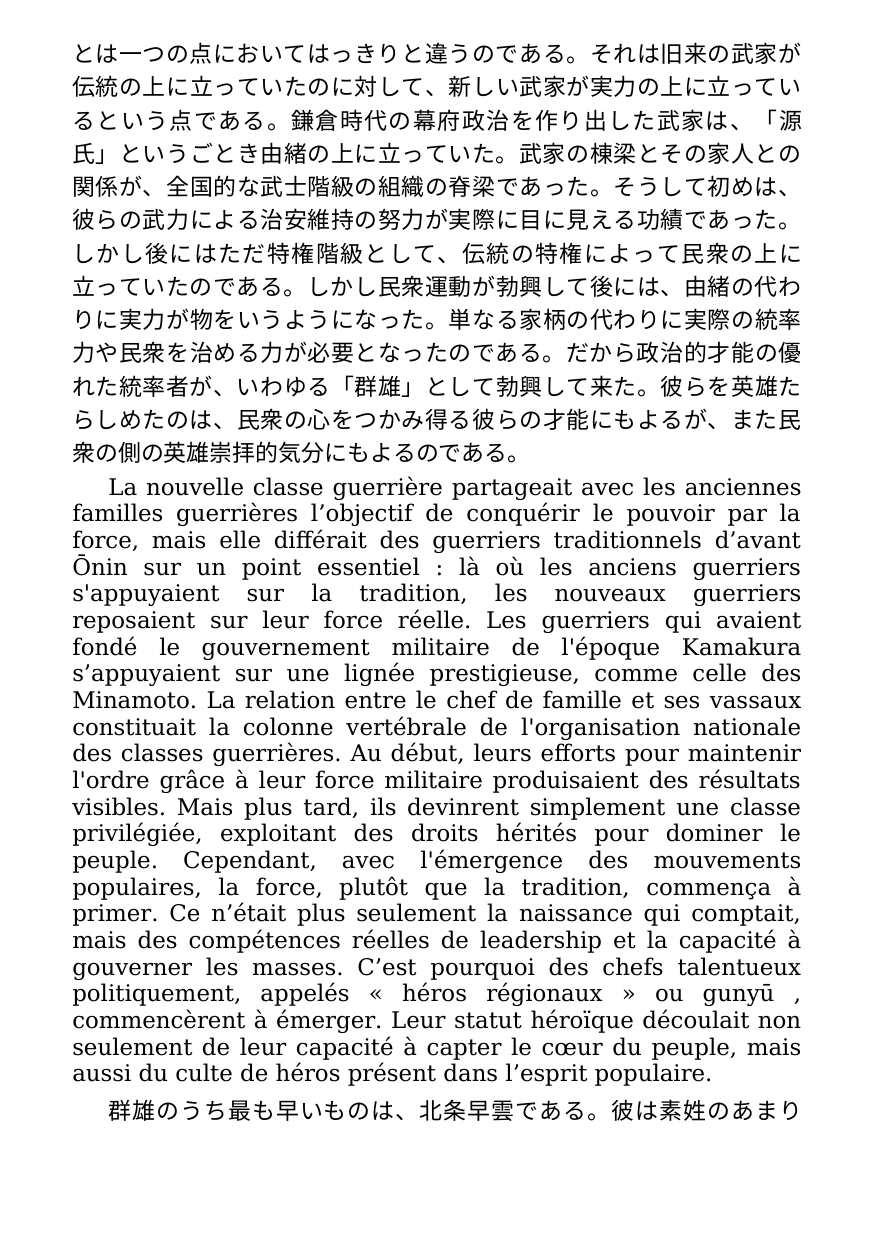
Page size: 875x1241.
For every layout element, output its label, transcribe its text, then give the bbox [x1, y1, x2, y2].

text 群雄のうち最も早いものは、北条早雲である。彼は素姓のあまり [72, 1093, 802, 1126]
text とは一つの点においてはっきりと違うのである。それは旧来の武家が伝統の上に立っていたのに対して、新しい武家が実力の上に立っているという点である。鎌倉時代の幕府政治を作り出した武家は、「源氏」というごとき由緒の上に立っていた。武家の棟梁とその家人との関係が、全国的な武士階級の組織の脊梁であった。そうして初めは、彼らの武力による治安維持の努力が実際に目に見える功績であった。しかし後にはただ特権階級として、伝統の特権によって民衆の上に立っていたのである。しかし民衆運動が勃興して後には、由緒の代わりに実力が物をいうようになった。単なる家柄の代わりに実際の統率力や民衆を治める力が必要となったのである。だから政治的才能の優れた統率者が、いわゆる「群雄」として勃興して来た。彼らを英雄たらしめたのは、民衆の心をつかみ得る彼らの才能にもよるが、また民衆の側の英雄崇拝的気分にもよるのである。 [72, 36, 802, 468]
text La nouvelle classe guerrière partageait avec les anciennes familles guerrières l’objectif de conquérir le pouvoir par la force, mais elle différait des guerriers traditionnels d’avant Ōnin sur un point essentiel : là où les anciens guerriers s'appuyaient sur la tradition, les nouveaux guerriers reposaient sur leur force réelle. Les guerriers qui avaient fondé le gouvernement militaire de l'époque Kamakura s’appuyaient sur une lignée prestigieuse, comme celle des Minamoto. La relation entre le chef de famille et ses vassaux constituait la colonne vertébrale de l'organisation nationale des classes guerrières. Au début, leurs efforts pour maintenir l'ordre grâce à leur force militaire produisaient des résultats visibles. Mais plus tard, ils devinrent simplement une classe privilégiée, exploitant des droits hérités pour dominer le peuple. Cependant, avec l'émergence des mouvements populaires, la force, plutôt que la tradition, commença à primer. Ce n’était plus seulement la naissance qui comptait, mais des compétences réelles de leadership et la capacité à gouverner les masses. C’est pourquoi des chefs talentueux politiquement, appelés « héros régionaux » ou gunyū , commencèrent à émerger. Leur statut héroïque découlait non seulement de leur capacité à capter le cœur du peuple, mais aussi du culte de héros présent dans l’esprit populaire. [72, 474, 802, 1087]
